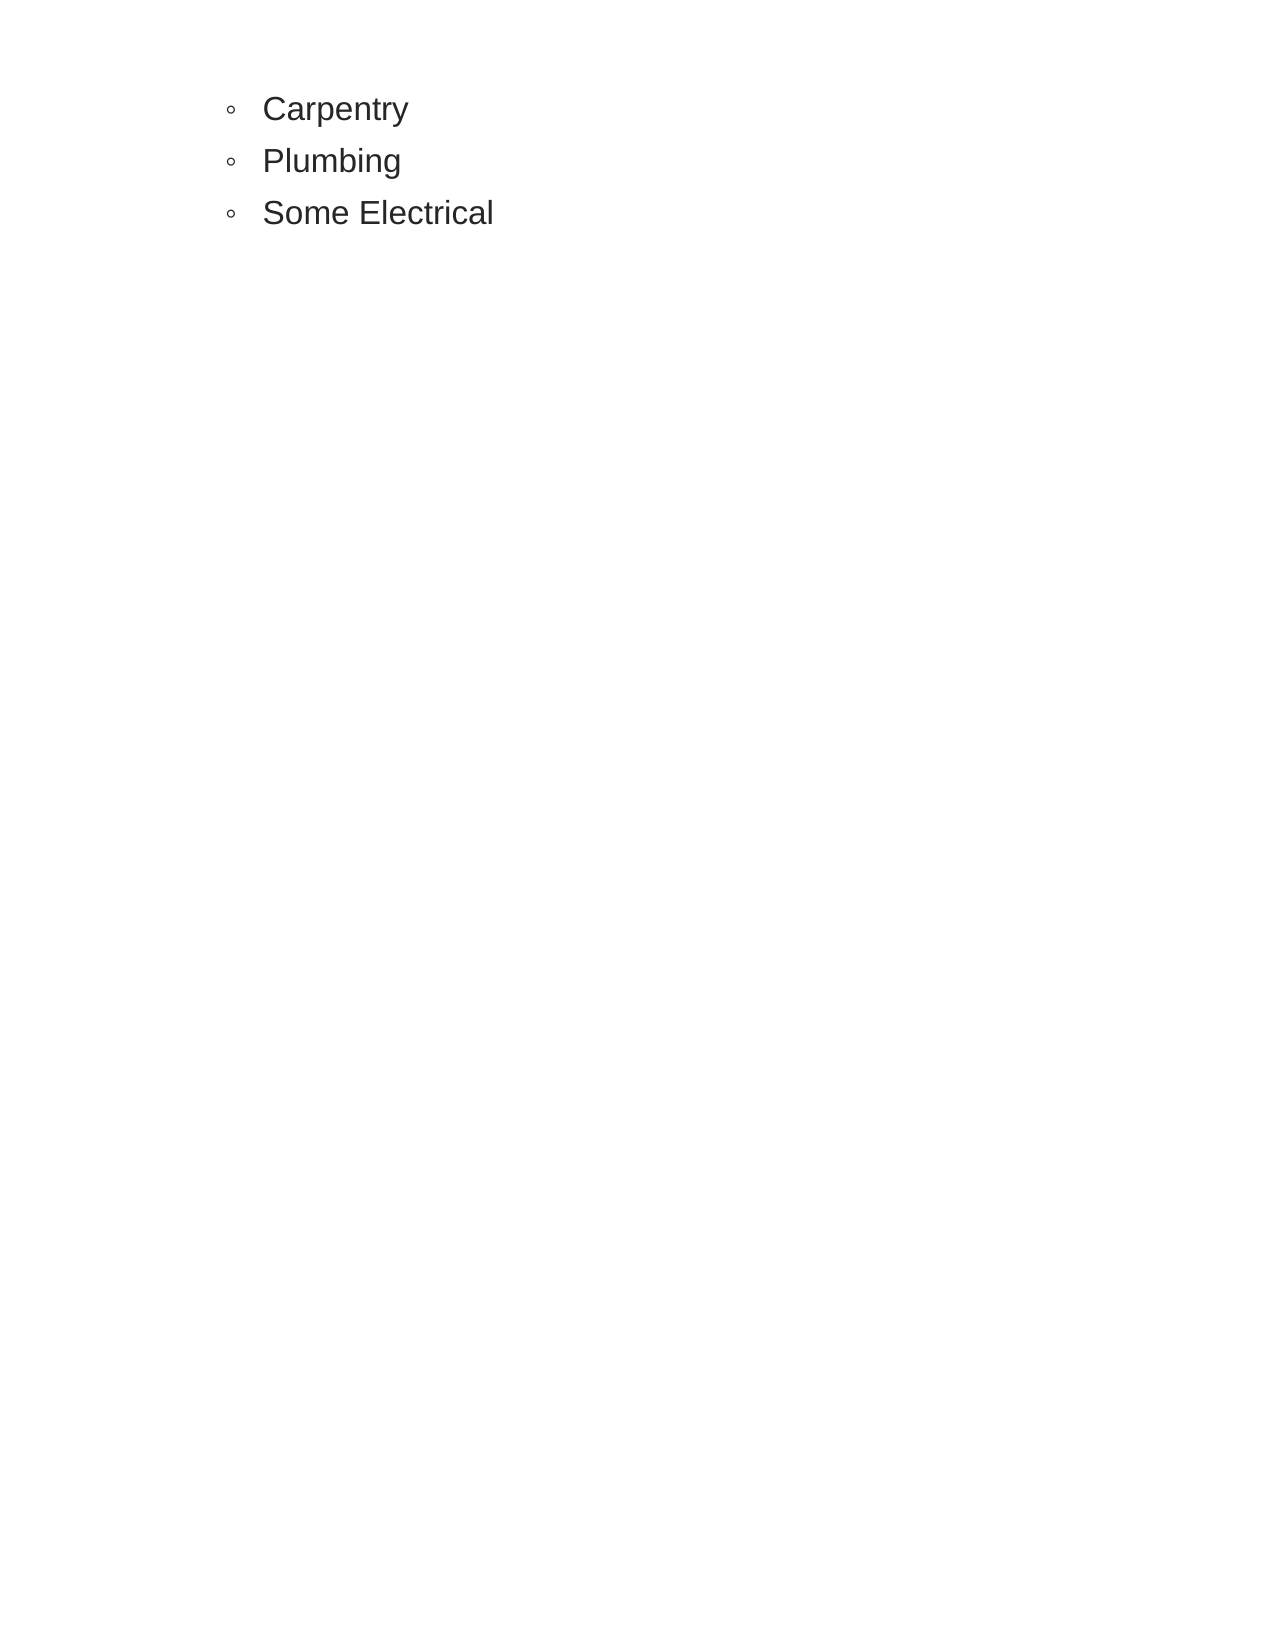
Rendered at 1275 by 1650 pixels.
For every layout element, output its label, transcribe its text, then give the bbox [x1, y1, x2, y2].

list Plumbing [225, 127, 1125, 179]
list Some Electrical [225, 179, 1125, 231]
list Carpentry [225, 75, 1125, 127]
